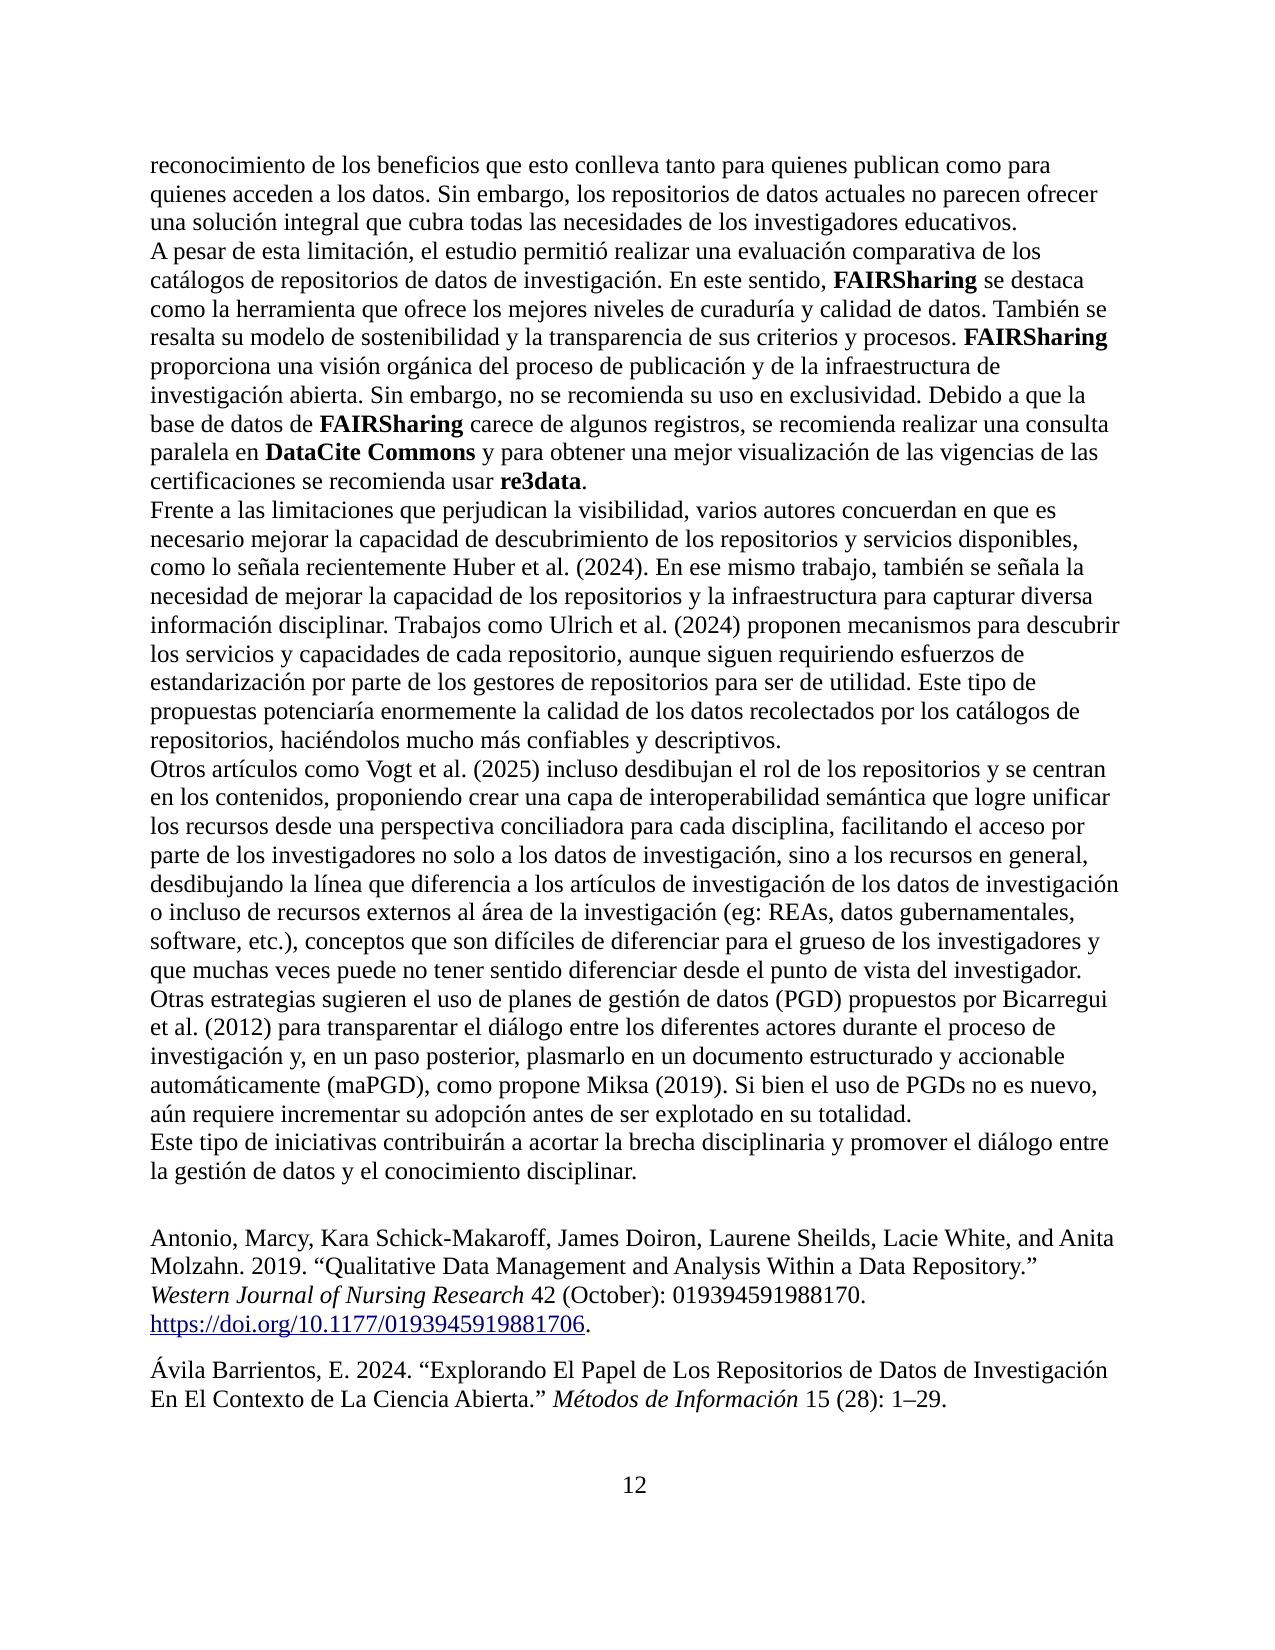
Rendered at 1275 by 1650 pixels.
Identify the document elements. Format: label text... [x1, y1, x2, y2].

text Antonio, Marcy, Kara Schick-Makaroff, James Doiron, Laurene Sheilds, Lacie White, and Anita Molzahn. 2019. “Qualitative Data Management and Analysis Within a Data Repository.” Western Journal of Nursing Research 42 (October): 019394591988170. https://doi.org/10.1177/0193945919881706. [150, 1223, 1125, 1338]
text reconocimiento de los beneficios que esto conlleva tanto para quienes publican como para quienes acceden a los datos. Sin embargo, los repositorios de datos actuales no parecen ofrecer una solución integral que cubra todas las necesidades de los investigadores educativos. A pesar de esta limitación, el estudio permitió realizar una evaluación comparativa de los catálogos de repositorios de datos de investigación. En este sentido, FAIRSharing se destaca como la herramienta que ofrece los mejores niveles de curaduría y calidad de datos. También se resalta su modelo de sostenibilidad y la transparencia de sus criterios y procesos. FAIRSharing proporciona una visión orgánica del proceso de publicación y de la infraestructura de investigación abierta. Sin embargo, no se recomienda su uso en exclusividad. Debido a que la base de datos de FAIRSharing carece de algunos registros, se recomienda realizar una consulta paralela en DataCite Commons y para obtener una mejor visualización de las vigencias de las certificaciones se recomienda usar re3data. Frente a las limitaciones que perjudican la visibilidad, varios autores concuerdan en que es necesario mejorar la capacidad de descubrimiento de los repositorios y servicios disponibles, como lo señala recientemente Huber et al. (2024). En ese mismo trabajo, también se señala la necesidad de mejorar la capacidad de los repositorios y la infraestructura para capturar diversa información disciplinar. Trabajos como Ulrich et al. (2024) proponen mecanismos para descubrir los servicios y capacidades de cada repositorio, aunque siguen requiriendo esfuerzos de estandarización por parte de los gestores de repositorios para ser de utilidad. Este tipo de propuestas potenciaría enormemente la calidad de los datos recolectados por los catálogos de repositorios, haciéndolos mucho más confiables y descriptivos. Otros artículos como Vogt et al. (2025) incluso desdibujan el rol de los repositorios y se centran en los contenidos, proponiendo crear una capa de interoperabilidad semántica que logre unificar los recursos desde una perspectiva conciliadora para cada disciplina, facilitando el acceso por parte de los investigadores no solo a los datos de investigación, sino a los recursos en general, desdibujando la línea que diferencia a los artículos de investigación de los datos de investigación o incluso de recursos externos al área de la investigación (eg: REAs, datos gubernamentales, software, etc.), conceptos que son difíciles de diferenciar para el grueso de los investigadores y que muchas veces puede no tener sentido diferenciar desde el punto de vista del investigador. Otras estrategias sugieren el uso de planes de gestión de datos (PGD) propuestos por Bicarregui et al. (2012) para transparentar el diálogo entre los diferentes actores durante el proceso de investigación y, en un paso posterior, plasmarlo en un documento estructurado y accionable automáticamente (maPGD), como propone Miksa (2019). Si bien el uso de PGDs no es nuevo, aún requiere incrementar su adopción antes de ser explotado en su totalidad. Este tipo de iniciativas contribuirán a acortar la brecha disciplinaria y promover el diálogo entre la gestión de datos y el conocimiento disciplinar. [150, 150, 1125, 1214]
text Ávila Barrientos, E. 2024. “Explorando El Papel de Los Repositorios de Datos de Investigación En El Contexto de La Ciencia Abierta.” Métodos de Información 15 (28): 1–29. [150, 1356, 1125, 1413]
